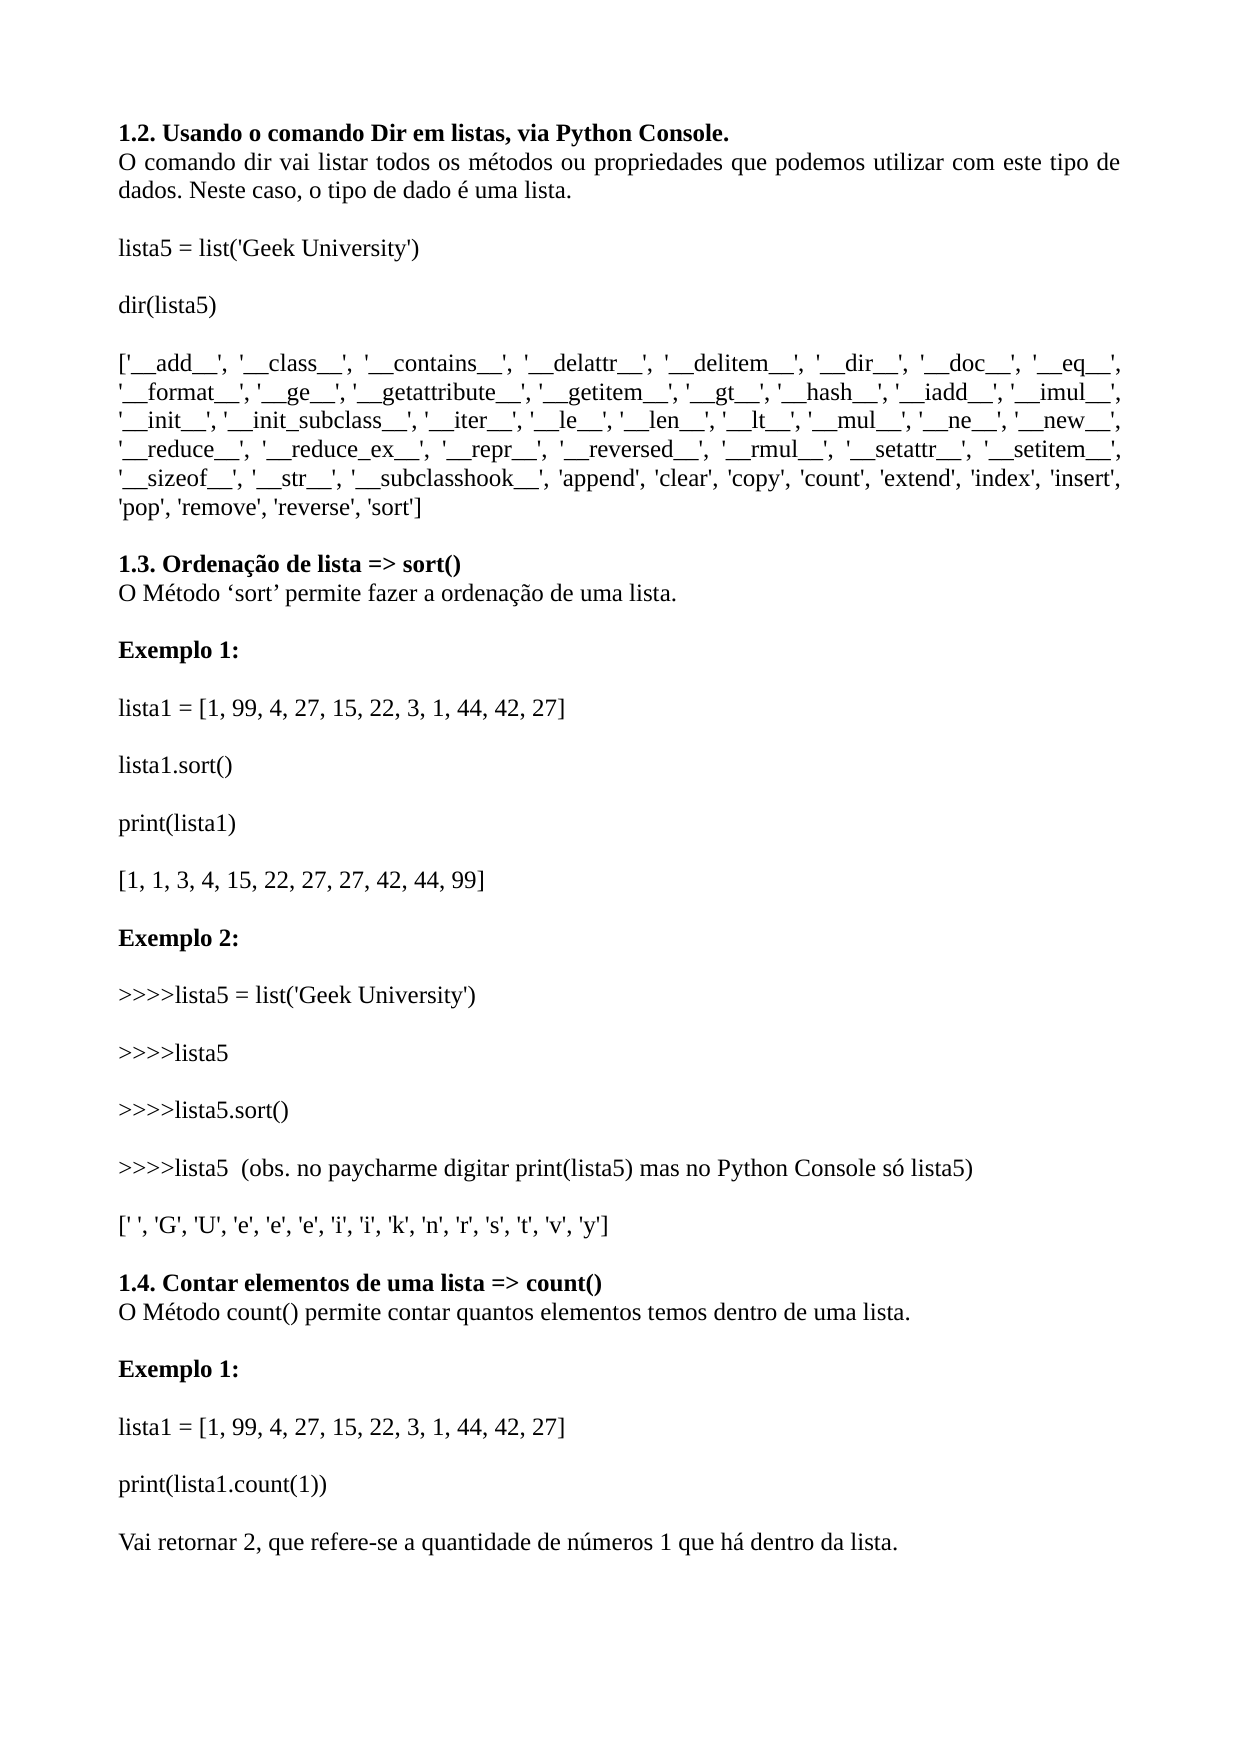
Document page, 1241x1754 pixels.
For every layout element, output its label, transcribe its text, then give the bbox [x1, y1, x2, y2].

text lista1 = [1, 99, 4, 27, 15, 22, 3, 1, 44, 42, 27] [118, 1412, 1122, 1441]
text O Método count() permite contar quantos elementos temos dentro de uma lista. [118, 1297, 1122, 1326]
text lista1 = [1, 99, 4, 27, 15, 22, 3, 1, 44, 42, 27] [118, 693, 1122, 722]
text lista5 = list('Geek University') [118, 233, 1122, 262]
text Exemplo 2: [118, 923, 1122, 952]
text >>>>lista5 = list('Geek University') [118, 981, 1122, 1009]
text >>>>lista5 (obs. no paycharme digitar print(lista5) mas no Python Console só lista5) [118, 1153, 1122, 1182]
text ['__add__', '__class__', '__contains__', '__delattr__', '__delitem__', '__dir__', '__doc__', '__eq__', '__format__', '__ge__', '__getattribute__', '__getitem__', '__gt__', '__hash__', '__iadd__', '__imul__', '__init__', '__init_subclass__', '__iter__', '__le__', '__len__', '__lt__', '__mul__', '__ne__', '__new__', '__reduce__', '__reduce_ex__', '__repr__', '__reversed__', '__rmul__', '__setattr__', '__setitem__', '__sizeof__', '__str__', '__subclasshook__', 'append', 'clear', 'copy', 'count', 'extend', 'index', 'insert', 'pop', 'remove', 'reverse', 'sort'] [118, 348, 1122, 521]
text O Método ‘sort’ permite fazer a ordenação de uma lista. [118, 578, 1122, 607]
text Exemplo 1: [118, 1354, 1122, 1383]
text dir(lista5) [118, 291, 1122, 319]
text O comando dir vai listar todos os métodos ou propriedades que podemos utilizar com este tipo de dados. Neste caso, o tipo de dado é uma lista. [118, 147, 1122, 204]
text print(lista1) [118, 808, 1122, 837]
text 1.4. Contar elementos de uma lista => count() [118, 1268, 1122, 1297]
text [1, 1, 3, 4, 15, 22, 27, 27, 42, 44, 99] [118, 866, 1122, 894]
text >>>>lista5 [118, 1038, 1122, 1067]
text lista1.sort() [118, 751, 1122, 779]
text print(lista1.count(1)) [118, 1469, 1122, 1498]
text 1.2. Usando o comando Dir em listas, via Python Console. [118, 118, 1122, 147]
text 1.3. Ordenação de lista => sort() [118, 549, 1122, 578]
text Vai retornar 2, que refere-se a quantidade de números 1 que há dentro da lista. [118, 1527, 1122, 1556]
text [' ', 'G', 'U', 'e', 'e', 'e', 'i', 'i', 'k', 'n', 'r', 's', 't', 'v', 'y'] [118, 1211, 1122, 1239]
text Exemplo 1: [118, 636, 1122, 664]
text >>>>lista5.sort() [118, 1096, 1122, 1124]
